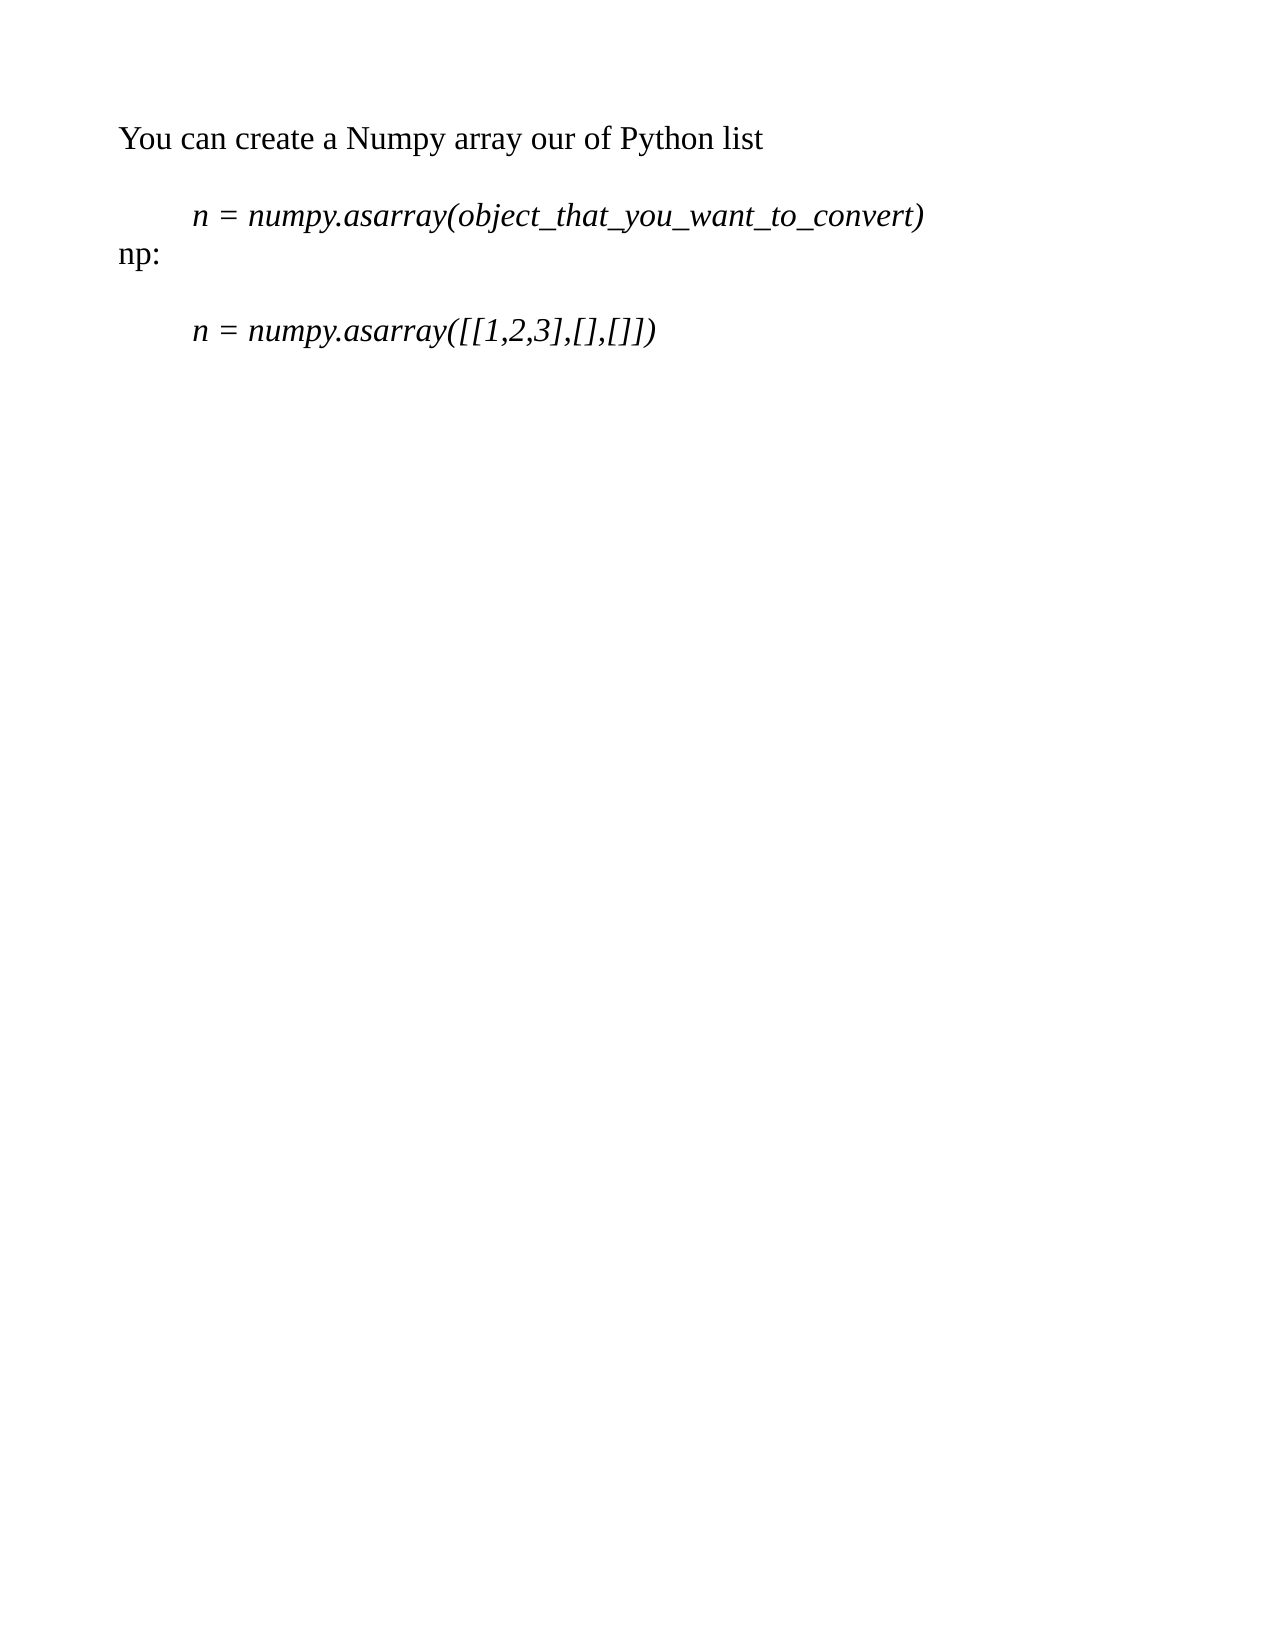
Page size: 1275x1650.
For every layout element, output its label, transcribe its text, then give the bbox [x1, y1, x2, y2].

text n = numpy.asarray(object_that_you_want_to_convert) [118, 195, 1157, 233]
text np: [118, 233, 1157, 271]
text n = numpy.asarray([[1,2,3],[],[]]) [118, 310, 1157, 348]
text You can create a Numpy array our of Python list [118, 118, 1157, 156]
